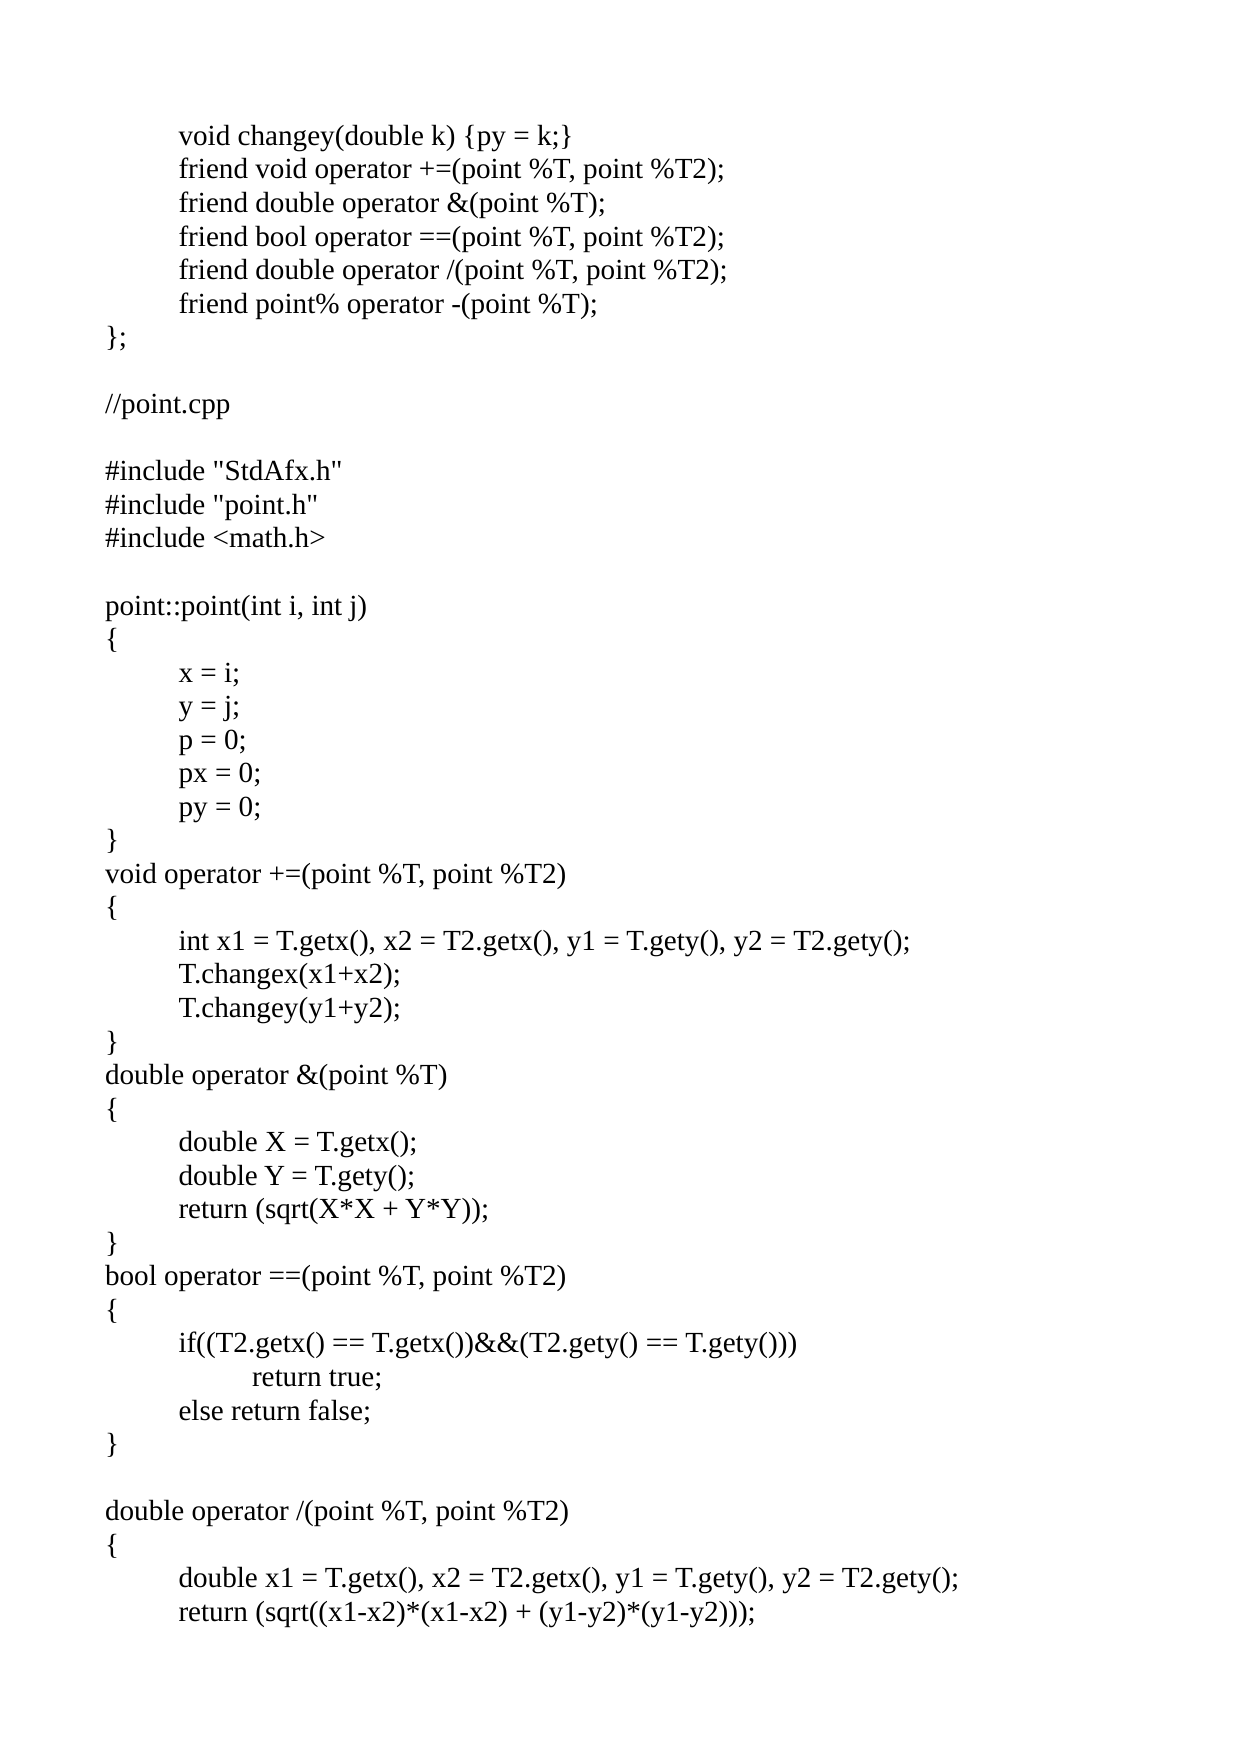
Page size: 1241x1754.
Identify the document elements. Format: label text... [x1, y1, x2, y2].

text friend double operator &(point %T); [105, 185, 1150, 219]
text return true; [105, 1359, 1150, 1393]
text double Y = T.gety(); [105, 1158, 1150, 1191]
text } [105, 1426, 1150, 1460]
text } [105, 1225, 1150, 1258]
text } [105, 822, 1150, 856]
text p = 0; [105, 722, 1150, 755]
text bool operator ==(point %T, point %T2) [105, 1258, 1150, 1292]
text T.changex(x1+x2); [105, 957, 1150, 990]
text { [105, 1527, 1150, 1560]
text { [105, 621, 1150, 655]
text x = i; [105, 655, 1150, 688]
text friend double operator /(point %T, point %T2); [105, 252, 1150, 286]
text return (sqrt((x1-x2)*(x1-x2) + (y1-y2)*(y1-y2))); [105, 1594, 1150, 1627]
text px = 0; [105, 755, 1150, 789]
text double operator &(point %T) [105, 1057, 1150, 1091]
text T.changey(y1+y2); [105, 990, 1150, 1024]
text int x1 = T.getx(), x2 = T2.getx(), y1 = T.gety(), y2 = T2.gety(); [105, 923, 1150, 957]
text double operator /(point %T, point %T2) [105, 1493, 1150, 1527]
text void changey(double k) {py = k;} [105, 118, 1150, 152]
text void operator +=(point %T, point %T2) [105, 856, 1150, 889]
text point::point(int i, int j) [105, 588, 1150, 621]
text }; [105, 319, 1150, 353]
text #include "point.h" [105, 487, 1150, 521]
text friend void operator +=(point %T, point %T2); [105, 152, 1150, 185]
text friend bool operator ==(point %T, point %T2); [105, 219, 1150, 252]
text #include <math.h> [105, 521, 1150, 554]
text return (sqrt(X*X + Y*Y)); [105, 1191, 1150, 1225]
text //point.cpp [105, 386, 1150, 420]
text double x1 = T.getx(), x2 = T2.getx(), y1 = T.gety(), y2 = T2.gety(); [105, 1560, 1150, 1594]
text friend point% operator -(point %T); [105, 286, 1150, 319]
text #include "StdAfx.h" [105, 453, 1150, 487]
text else return false; [105, 1393, 1150, 1426]
text } [105, 1024, 1150, 1057]
text { [105, 1091, 1150, 1124]
text if((T2.getx() == T.getx())&&(T2.gety() == T.gety())) [105, 1326, 1150, 1359]
text y = j; [105, 688, 1150, 722]
text py = 0; [105, 789, 1150, 822]
text { [105, 889, 1150, 923]
text { [105, 1292, 1150, 1326]
text double X = T.getx(); [105, 1124, 1150, 1158]
